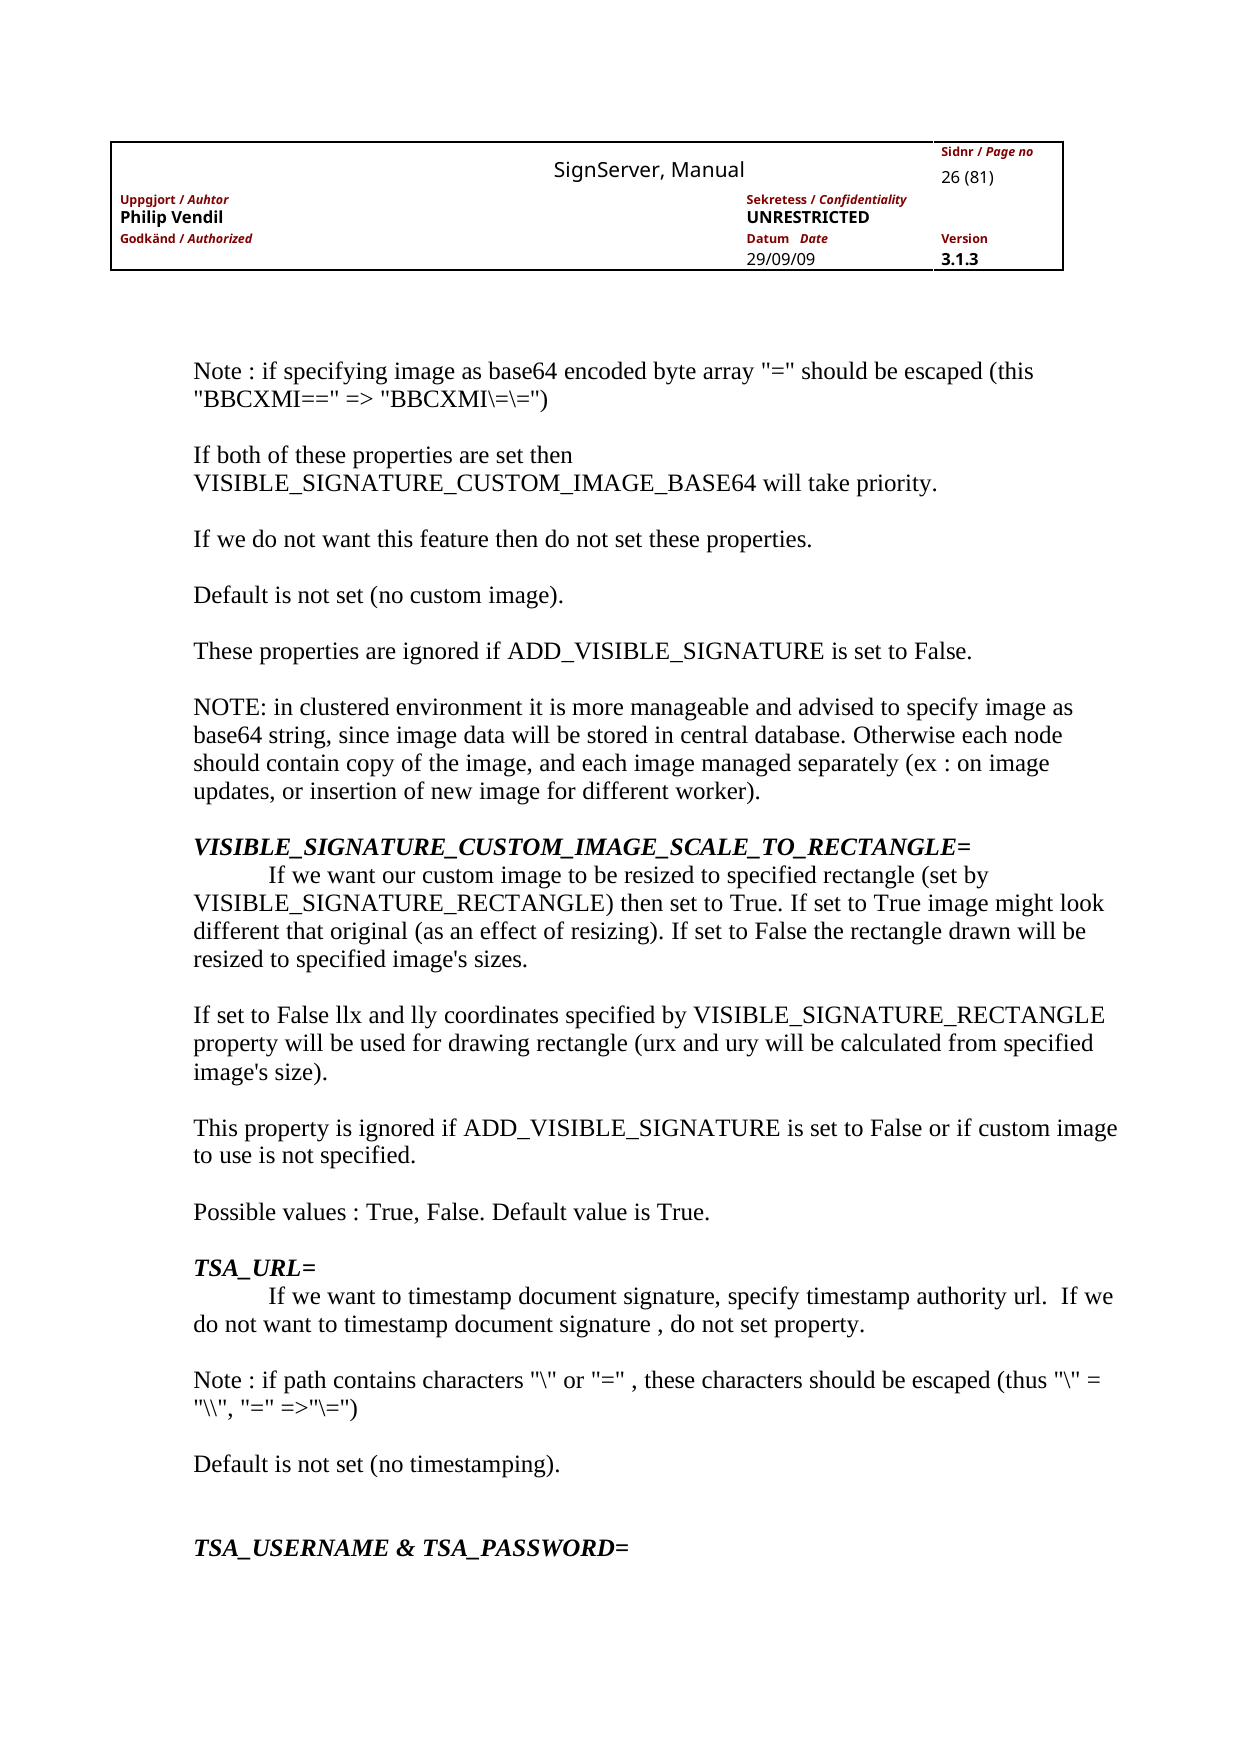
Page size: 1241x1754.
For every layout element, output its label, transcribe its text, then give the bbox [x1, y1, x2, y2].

text Possible values : True, False. Default value is True. [193, 1197, 1122, 1226]
text VISIBLE_SIGNATURE_CUSTOM_IMAGE_SCALE_TO_RECTANGLE= [193, 833, 1122, 861]
text Default is not set (no custom image). [193, 581, 1122, 609]
text Note : if path contains characters "\" or "=" , these characters should be escaped (thus "\" = "\\", "=" =>"\=") [193, 1366, 1122, 1422]
text If we want our custom image to be resized to specified rectangle (set by VISIBLE_SIGNATURE_RECTANGLE) then set to True. If set to True image might look different that original (as an effect of resizing). If set to False the rectangle drawn will be resized to specified image's sizes. [193, 861, 1122, 973]
text If we want to timestamp document signature, specify timestamp authority url. If we do not want to timestamp document signature , do not set property. [193, 1282, 1122, 1338]
text This property is ignored if ADD_VISIBLE_SIGNATURE is set to False or if custom image to use is not specified. [193, 1113, 1122, 1169]
text TSA_USERNAME & TSA_PASSWORD= [118, 1534, 1122, 1562]
text TSA_URL= [193, 1253, 1122, 1282]
text If both of these properties are set then VISIBLE_SIGNATURE_CUSTOM_IMAGE_BASE64 will take priority. [193, 441, 1122, 497]
text Default is not set (no timestamping). [193, 1450, 1122, 1478]
text NOTE: in clustered environment it is more manageable and advised to specify image as base64 string, since image data will be stored in central database. Otherwise each node should contain copy of the image, and each image managed separately (ex : on image updates, or insertion of new image for different worker). [193, 693, 1122, 805]
text Note : if specifying image as base64 encoded byte array "=" should be escaped (this "BBCXMI==" => "BBCXMI\=\=") [193, 357, 1122, 413]
text These properties are ignored if ADD_VISIBLE_SIGNATURE is set to False. [193, 637, 1122, 665]
text If we do not want this feature then do not set these properties. [193, 525, 1122, 553]
text If set to False llx and lly coordinates specified by VISIBLE_SIGNATURE_RECTANGLE property will be used for drawing rectangle (urx and ury will be calculated from specified image's size). [193, 1001, 1122, 1085]
